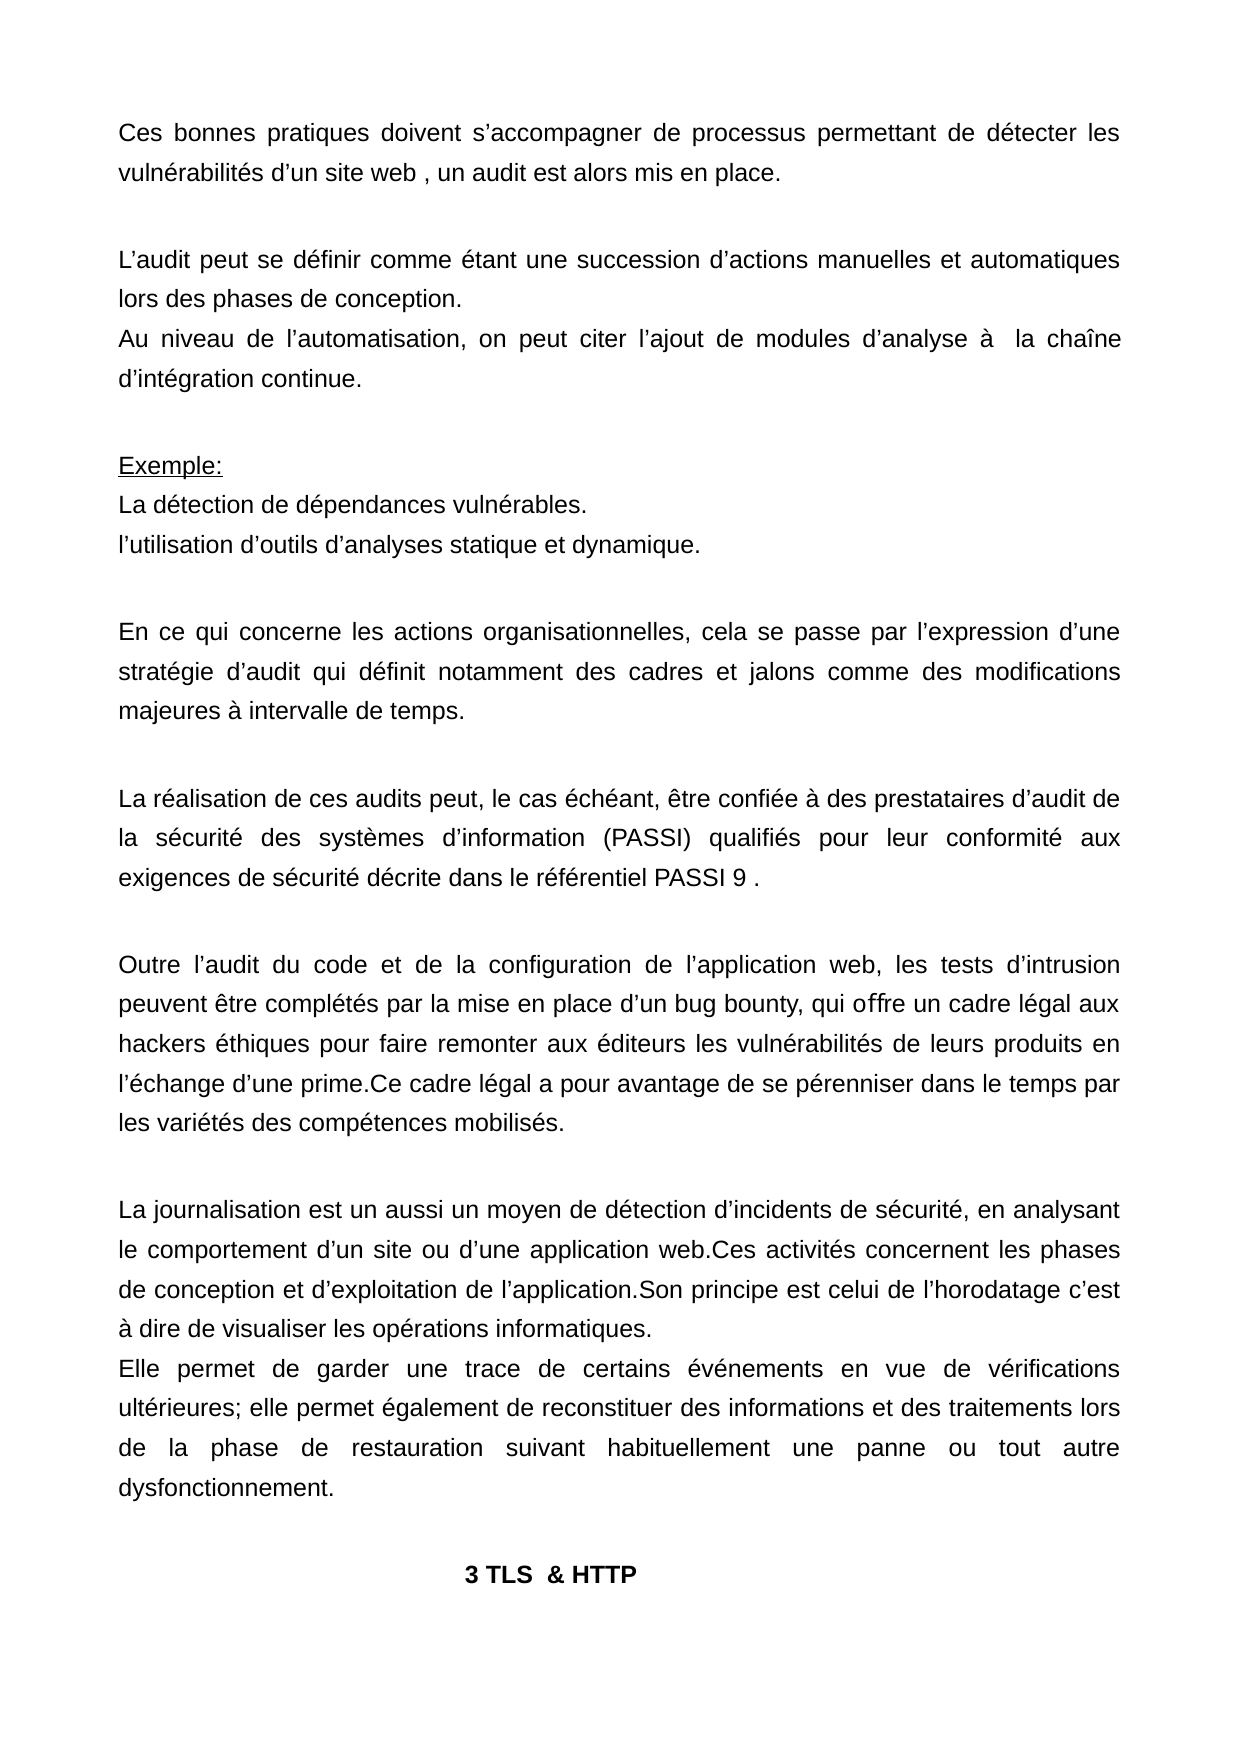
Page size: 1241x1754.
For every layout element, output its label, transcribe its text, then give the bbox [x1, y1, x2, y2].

text Au niveau de l’automatisation, on peut citer l’ajout de modules d’analyse à la chaîne d’intégration continue. [118, 324, 1122, 392]
text La détection de dépendances vulnérables. [118, 490, 1122, 519]
text Exemple: [118, 451, 1122, 479]
text La journalisation est un aussi un moyen de détection d’incidents de sécurité, en analysant le comportement d’un site ou d’une application web.Ces activités concernent les phases de conception et d’exploitation de l’application.Son principe est celui de l’horodatage c’est à dire de visualiser les opérations informatiques. [118, 1195, 1122, 1343]
text 3 TLS & HTTP [118, 1560, 1122, 1621]
text Elle permet de garder une trace de certains événements en vue de vérifications ultérieures; elle permet également de reconstituer des informations et des traitements lors de la phase de restauration suivant habituellement une panne ou tout autre dysfonctionnement. [118, 1354, 1122, 1501]
text En ce qui concerne les actions organisationnelles, cela se passe par l’expression d’une stratégie d’audit qui définit notamment des cadres et jalons comme des modifications majeures à intervalle de temps. [118, 617, 1122, 725]
text Outre l’audit du code et de la conﬁguration de l’application web, les tests d’intrusion peuvent être complétés par la mise en place d’un bug bounty, qui oﬀre un cadre légal aux hackers éthiques pour faire remonter aux éditeurs les vulnérabilités de leurs produits en l’échange d’une prime.Ce cadre légal a pour avantage de se pérenniser dans le temps par les variétés des compétences mobilisés. [118, 950, 1122, 1137]
text L’audit peut se définir comme étant une succession d’actions manuelles et automatiques lors des phases de conception. [118, 245, 1122, 313]
text La réalisation de ces audits peut, le cas échéant, être conﬁée à des prestataires d’audit de la sécurité des systèmes d’information (PASSI) qualiﬁés pour leur conformité aux exigences de sécurité décrite dans le référentiel PASSI 9 . [118, 783, 1122, 891]
text l’utilisation d’outils d’analyses statique et dynamique. [118, 530, 1122, 559]
text Ces bonnes pratiques doivent s’accompagner de processus permettant de détecter les vulnérabilités d’un site web , un audit est alors mis en place. [118, 118, 1122, 186]
